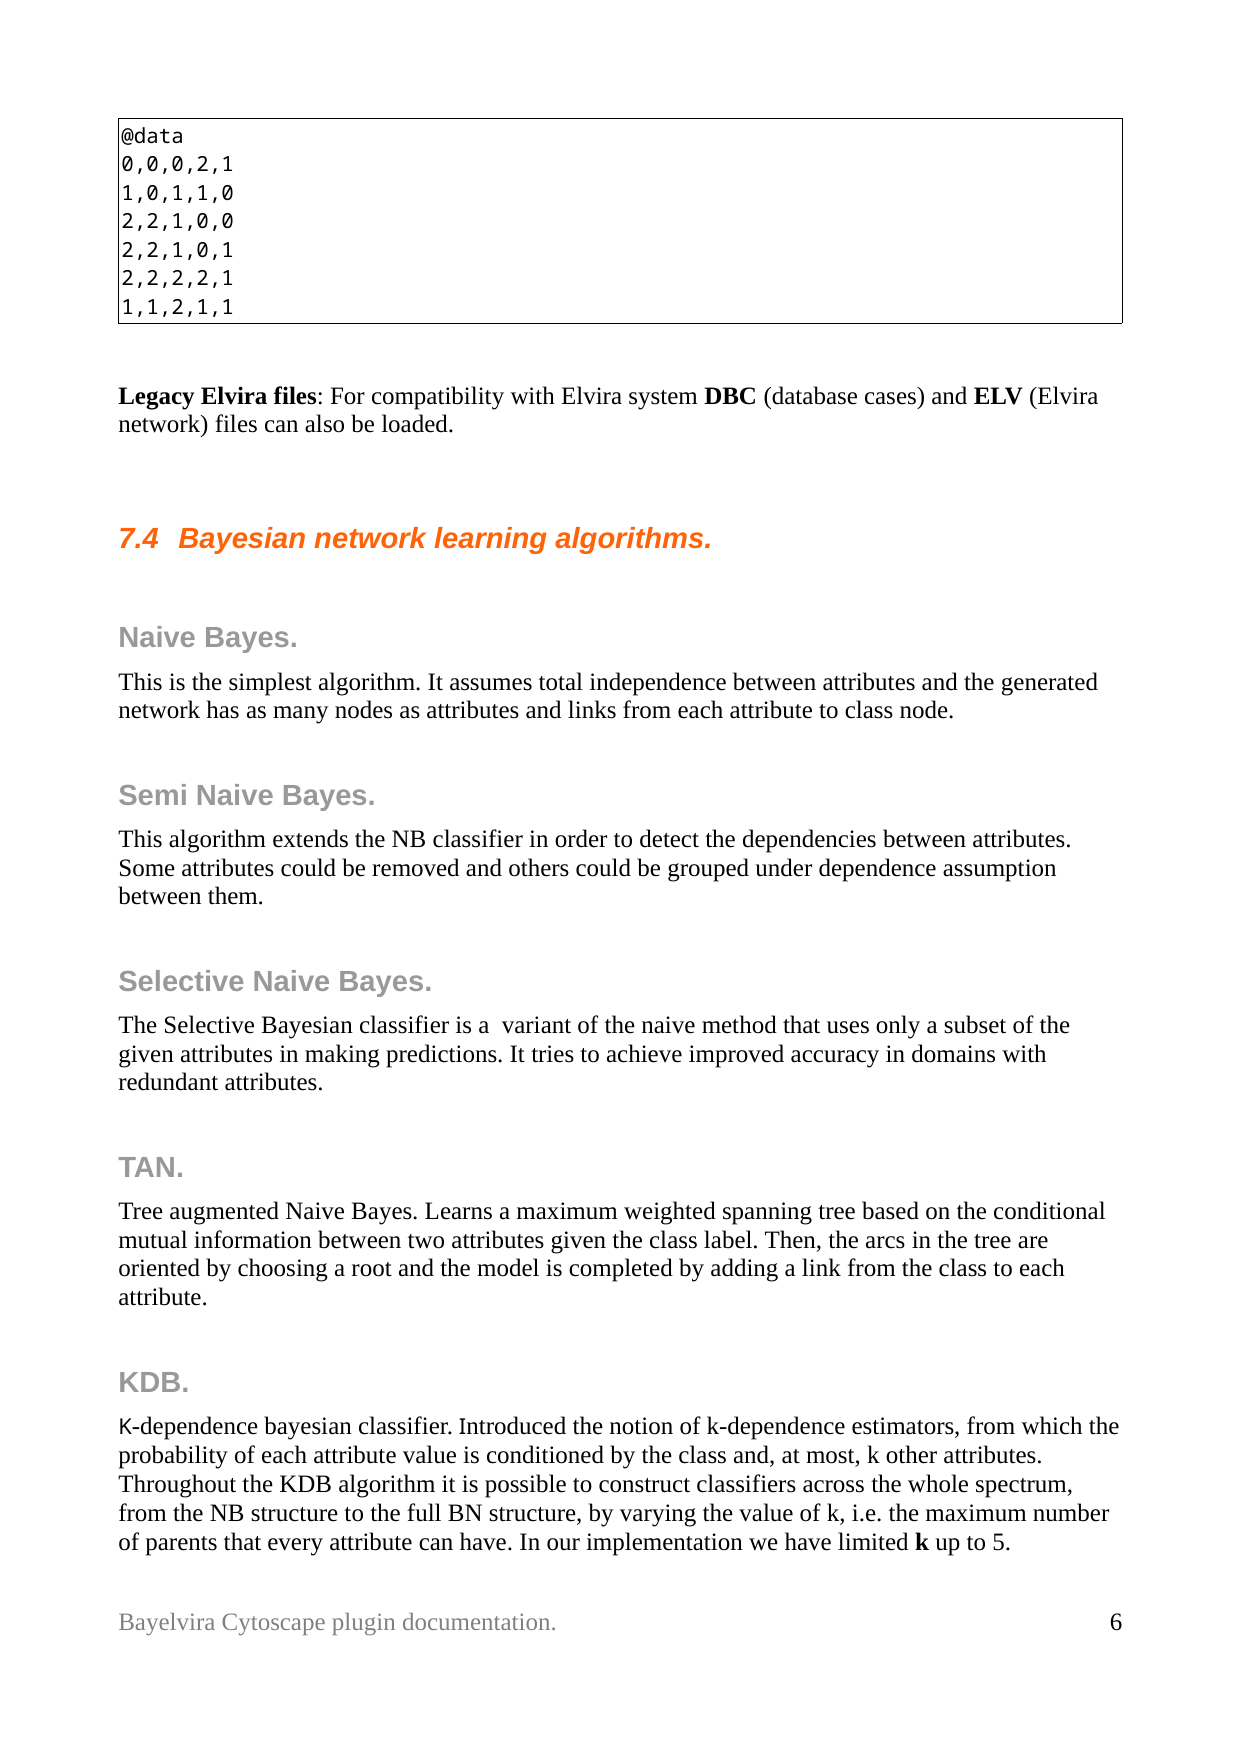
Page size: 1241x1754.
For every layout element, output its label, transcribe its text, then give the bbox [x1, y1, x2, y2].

text Tree augmented Naive Bayes. Learns a maximum weighted spanning tree based on the conditional mutual information between two attributes given the class label. Then, the arcs in the tree are oriented by choosing a root and the model is completed by adding a link from the class to each attribute. [118, 1196, 1122, 1311]
subtitle Bayesian network learning algorithms. [118, 521, 1122, 554]
subtitle Selective Naive Bayes. [118, 964, 1122, 997]
subtitle KDB. [118, 1365, 1122, 1398]
text 0,0,0,2,1 [119, 147, 1122, 175]
text 1,1,2,1,1 [119, 289, 1122, 323]
text The Selective Bayesian classifier is a variant of the naive method that uses only a subset of the given attributes in making predictions. It tries to achieve improved accuracy in domains with redundant attributes. [118, 1010, 1122, 1096]
text K-dependence bayesian classifier. Introduced the notion of k-dependence estimators, from which the probability of each attribute value is conditioned by the class and, at most, k other attributes. Throughout the KDB algorithm it is possible to construct classifiers across the whole spectrum, from the NB structure to the full BN structure, by varying the value of k, i.e. the maximum number of parents that every attribute can have. In our implementation we have limited k up to 5. [118, 1411, 1122, 1556]
text 1,0,1,1,0 [119, 175, 1122, 203]
text This algorithm extends the NB classifier in order to detect the dependencies between attributes. Some attributes could be removed and others could be grouped under dependence assumption between them. [118, 824, 1122, 910]
text Legacy Elvira files: For compatibility with Elvira system DBC (database cases) and ELV (Elvira network) files can also be loaded. [118, 381, 1122, 438]
subtitle Naive Bayes. [118, 621, 1122, 654]
subtitle Semi Naive Bayes. [118, 778, 1122, 811]
text This is the simplest algorithm. It assumes total independence between attributes and the generated network has as many nodes as attributes and links from each attribute to class node. [118, 667, 1122, 724]
text 2,2,1,0,1 [119, 232, 1122, 260]
text @data [119, 119, 1122, 147]
text 2,2,1,0,0 [119, 203, 1122, 232]
text 2,2,2,2,1 [119, 260, 1122, 289]
subtitle TAN. [118, 1150, 1122, 1183]
